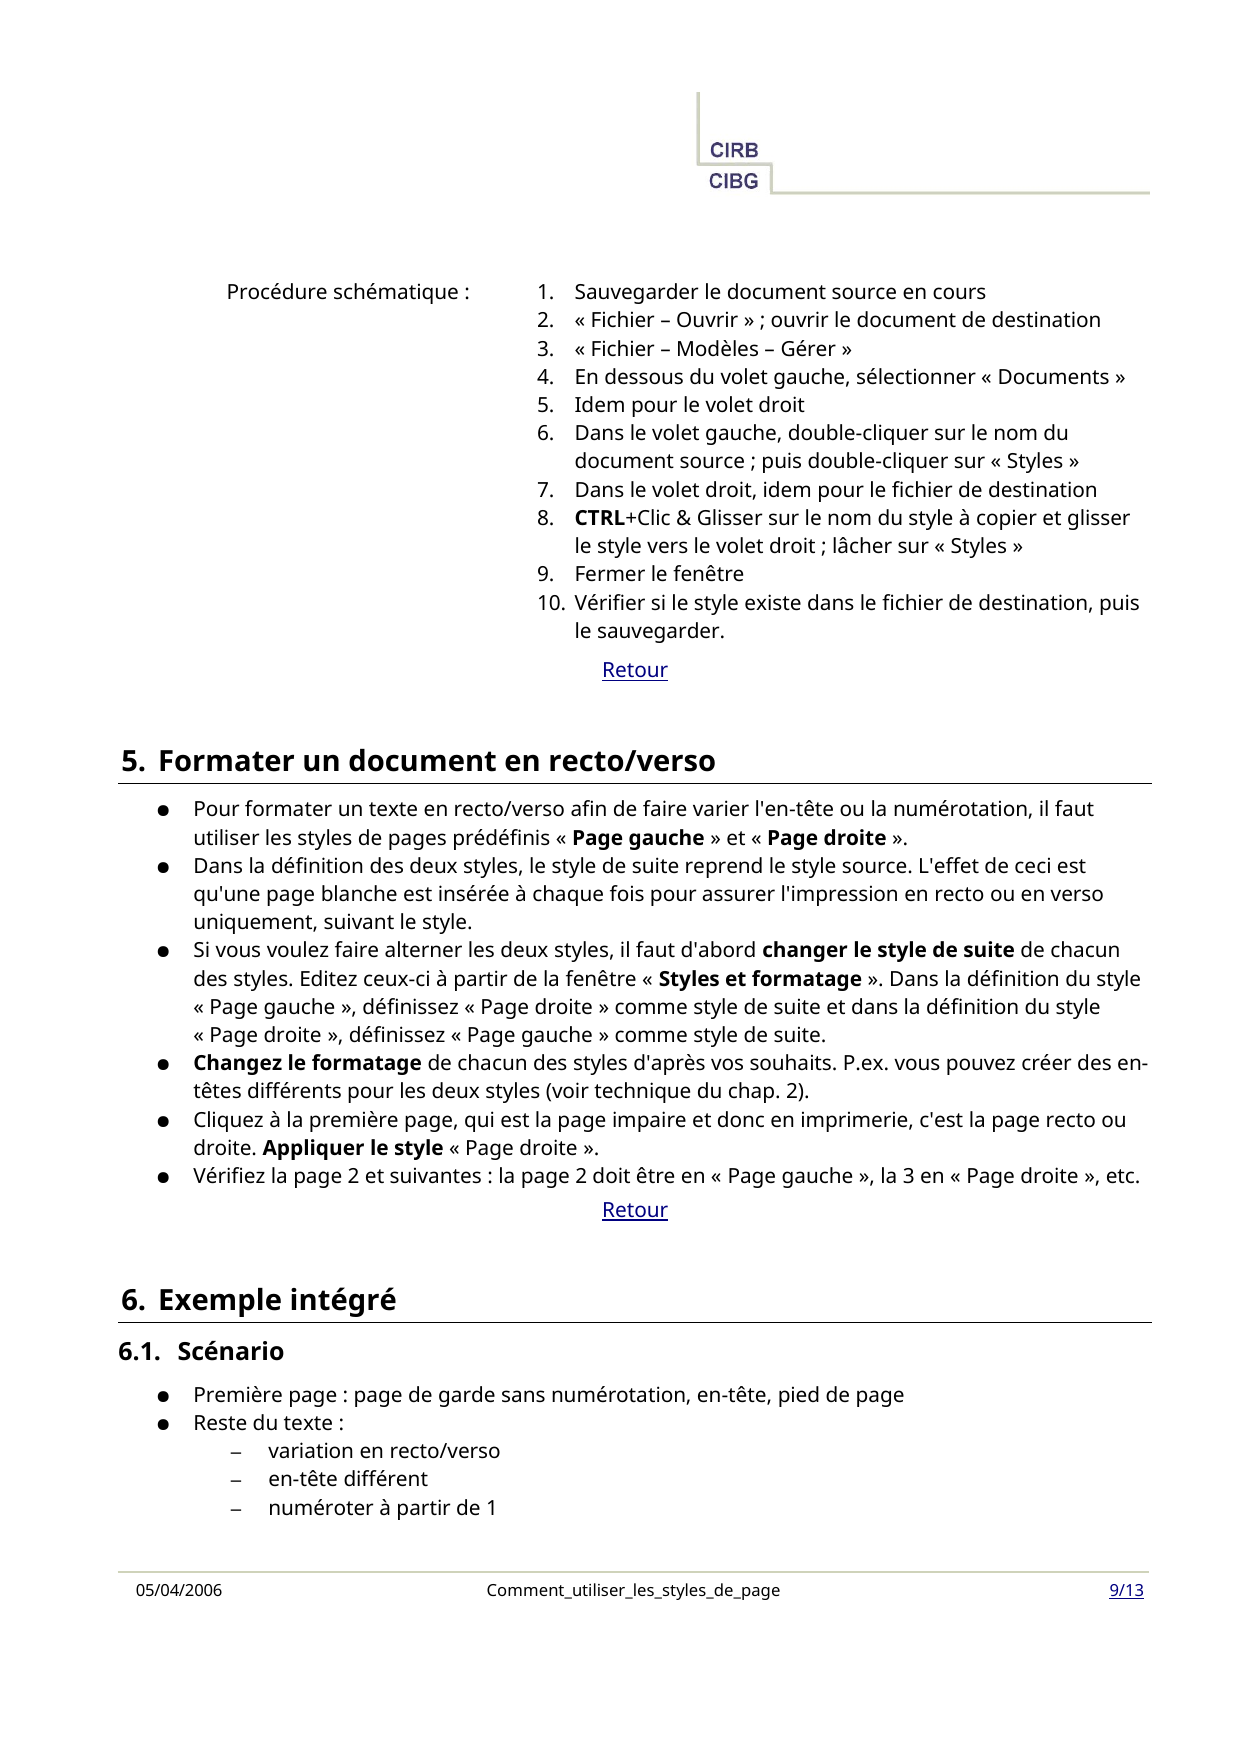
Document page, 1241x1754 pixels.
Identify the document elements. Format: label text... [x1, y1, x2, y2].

subtitle Exemple intégré [118, 1277, 1152, 1322]
list Vérifiez la page 2 et suivantes : la page 2 doit être en « Page gauche », la 3 en « Page droite », etc. [156, 1161, 1152, 1189]
list variation en recto/verso [231, 1436, 1152, 1464]
list Si vous voulez faire alterner les deux styles, il faut d'abord changer le style de suite de chacun des styles. Editez ceux-ci à partir de la fenêtre « Styles et formatage ». Dans la définition du style « Page gauche », définissez « Page droite » comme style de suite et dans la définition du style « Page droite », définissez « Page gauche » comme style de suite. [156, 936, 1152, 1048]
list Pour formater un texte en recto/verso afin de faire varier l'en-tête ou la numérotation, il faut utiliser les styles de pages prédéfinis « Page gauche » et « Page droite ». [156, 794, 1152, 851]
table_header Retour [118, 650, 1152, 689]
list Cliquez à la première page, qui est la page impaire et donc en imprimerie, c'est la page recto ou droite. Appliquer le style « Page droite ». [156, 1105, 1152, 1161]
subtitle Formater un document en recto/verso [118, 737, 1152, 783]
table_header Sauvegarder le document source en cours « Fichier – Ouvrir » ; ouvrir le document de destination « Fichier – Modèles – Gérer » En dessous du volet gauche, sélectionner « Documents » Idem pour le volet droit Dans le volet gauche, double-cliquer sur le nom du document source ; puis double-cliquer sur « Styles » Dans le volet droit, idem pour le fichier de destination CTRL+Clic & Glisser sur le nom du style à copier et glisser le style vers le volet droit ; lâcher sur « Styles » Fermer le fenêtre Vérifier si le style existe dans le fichier de destination, puis le sauvegarder. [494, 271, 1152, 650]
list Dans la définition des deux styles, le style de suite reprend le style source. L'effet de ceci est qu'une page blanche est insérée à chaque fois pour assurer l'impression en recto ou en verso uniquement, suivant le style. [156, 851, 1152, 936]
table_header Procédure schématique : [221, 271, 494, 650]
list Reste du texte : [156, 1408, 1152, 1436]
table_header Retour [118, 1190, 1152, 1229]
subtitle Scénario [118, 1334, 1152, 1368]
list numéroter à partir de 1 [231, 1493, 1152, 1521]
list Changez le formatage de chacun des styles d'après vos souhaits. P.ex. vous pouvez créer des en-têtes différents pour les deux styles (voir technique du chap. 2). [156, 1048, 1152, 1105]
list Première page : page de garde sans numérotation, en-tête, pied de page [156, 1380, 1152, 1408]
picture [609, 92, 1150, 214]
list en-tête différent [231, 1464, 1152, 1493]
